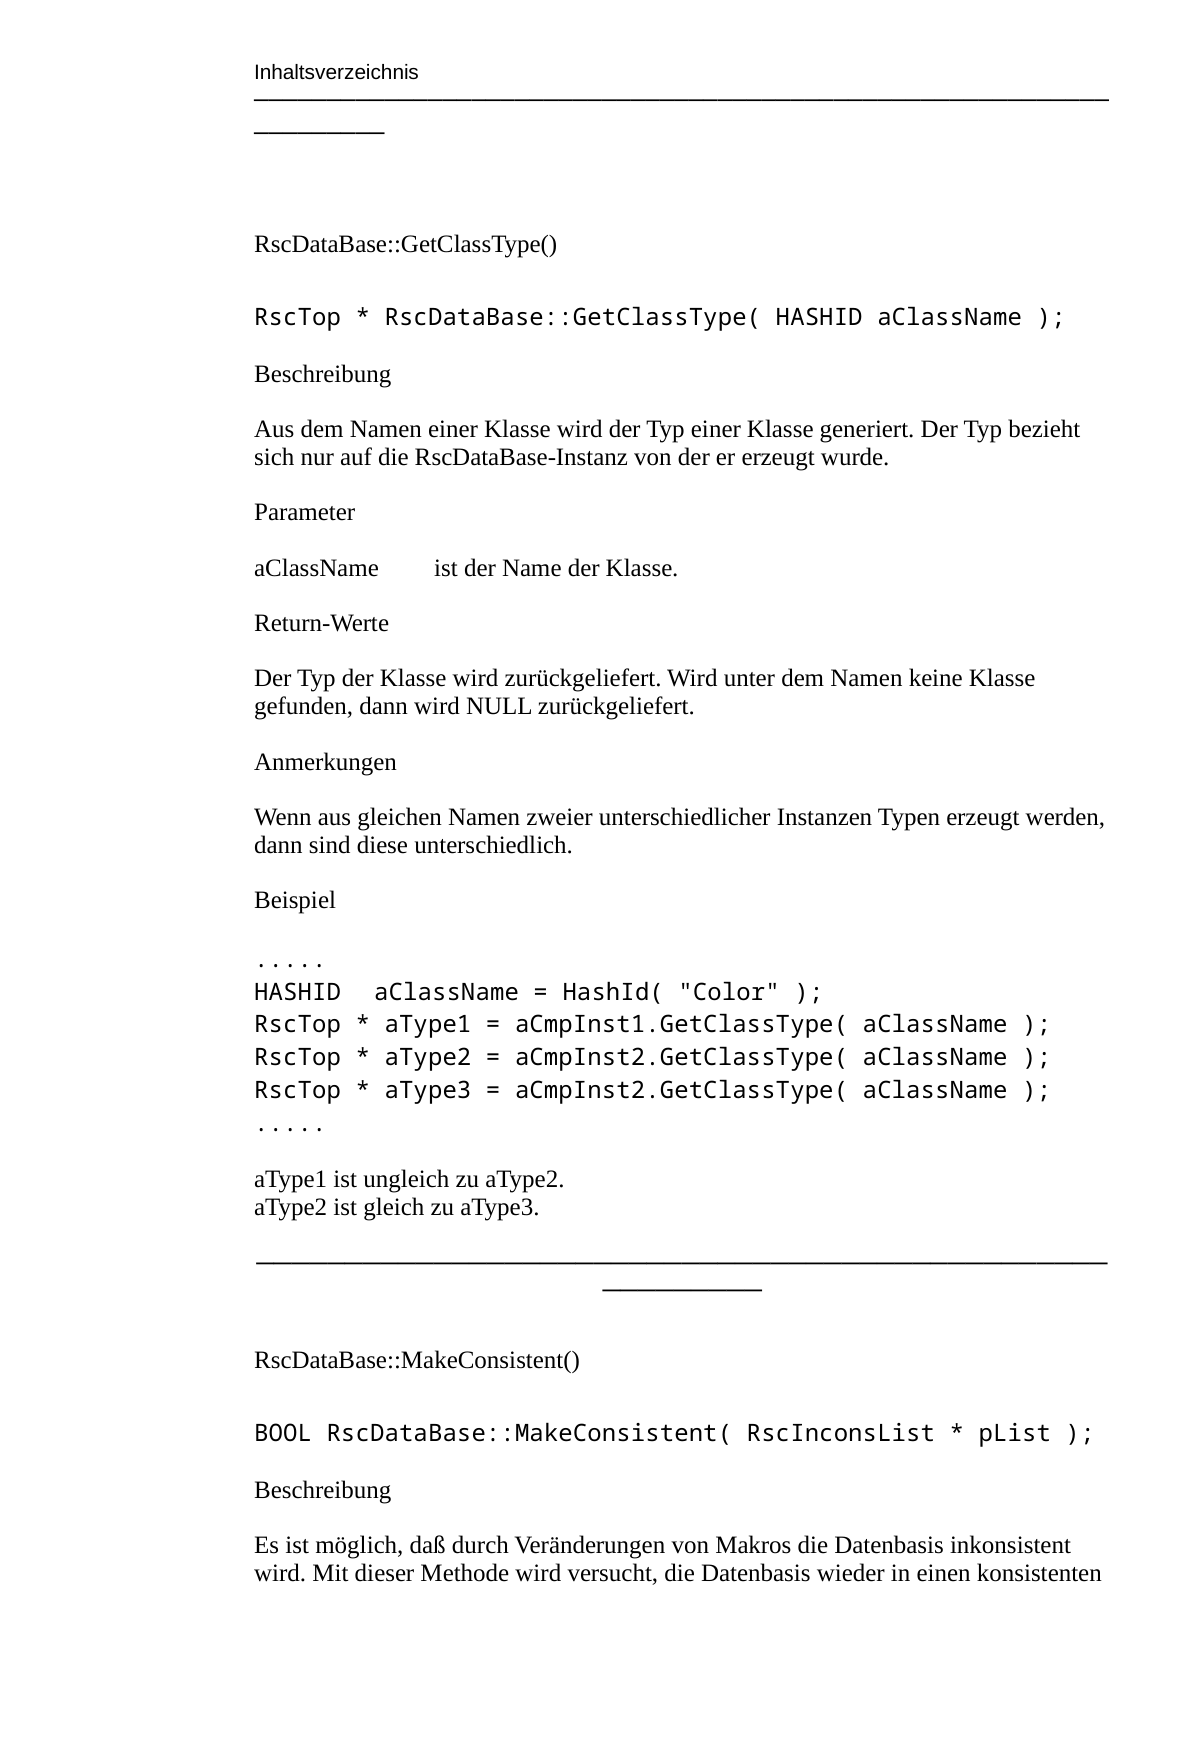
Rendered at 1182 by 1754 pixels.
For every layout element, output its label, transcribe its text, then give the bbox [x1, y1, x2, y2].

text aType2 ist gleich zu aType3. [254, 1193, 1110, 1221]
text Parameter [254, 498, 1110, 526]
text Wenn aus gleichen Namen zweier unterschiedlicher Instanzen Typen erzeugt werden, dann sind diese unterschiedlich. [254, 803, 1110, 858]
text RscDataBase::MakeConsistent() [254, 1346, 1110, 1374]
text Beschreibung [254, 1476, 1110, 1504]
text Anmerkungen [254, 748, 1110, 775]
text Es ist möglich, daß durch Veränderungen von Makros die Datenbasis inkonsistent wird. Mit dieser Methode wird versucht, die Datenbasis wieder in einen konsistenten [254, 1531, 1110, 1587]
text aType1 ist ungleich zu aType2. [254, 1166, 1110, 1193]
list RscTop * RscDataBase::GetClassType( HASHID aClassName ); [254, 299, 1110, 332]
text aClassName ist der Name der Klasse. [254, 554, 1110, 581]
list HASHID aClassName = HashId( "Color" ); [254, 974, 1110, 1007]
text RscDataBase::GetClassType() [254, 230, 1110, 257]
text Beispiel [254, 886, 1110, 914]
list ..... [254, 942, 1110, 974]
text Der Typ der Klasse wird zurückgeliefert. Wird unter dem Namen keine Klasse gefunden, dann wird NULL zurückgeliefert. [254, 664, 1110, 720]
list RscTop * aType1 = aCmpInst1.GetClassType( aClassName ); [254, 1007, 1110, 1040]
text Return-Werte [254, 609, 1110, 637]
text ───────────────────────────────────────────────────────── [254, 1249, 1110, 1304]
list RscTop * aType2 = aCmpInst2.GetClassType( aClassName ); [254, 1040, 1110, 1072]
text Beschreibung [254, 360, 1110, 387]
list ..... [254, 1105, 1110, 1138]
list BOOL RscDataBase::MakeConsistent( RscInconsList * pList ); [254, 1416, 1110, 1448]
text Aus dem Namen einer Klasse wird der Typ einer Klasse generiert. Der Typ bezieht sich nur auf die RscDataBase-Instanz von der er erzeugt wurde. [254, 415, 1110, 471]
list RscTop * aType3 = aCmpInst2.GetClassType( aClassName ); [254, 1072, 1110, 1105]
